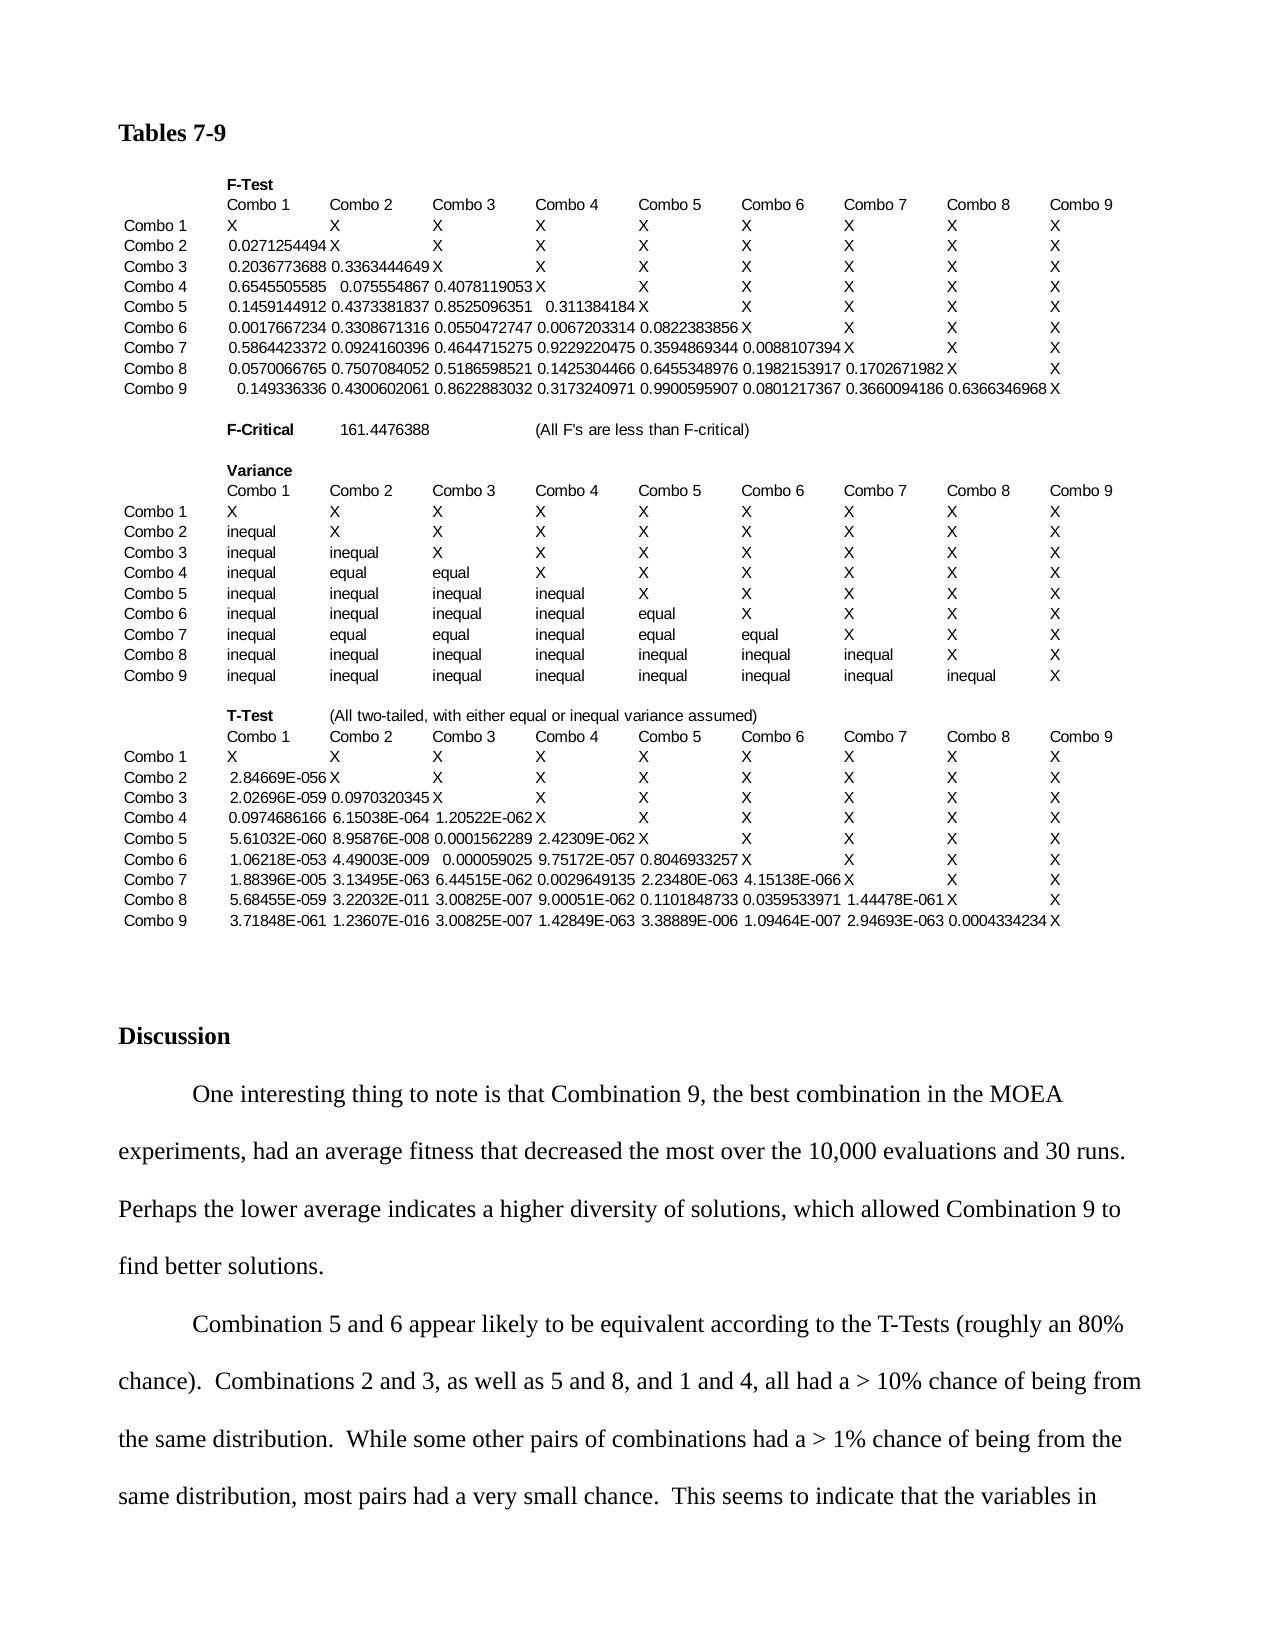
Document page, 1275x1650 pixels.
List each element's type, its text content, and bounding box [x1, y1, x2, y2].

text One interesting thing to note is that Combination 9, the best combination in the MOEA experiments, had an average fitness that decreased the most over the 10,000 evaluations and 30 runs. Perhaps the lower average indicates a higher diversity of solutions, which allowed Combination 9 to find better solutions. [118, 1079, 1157, 1280]
text Tables 7-9 [118, 118, 1157, 147]
text Combination 5 and 6 appear likely to be equivalent according to the T-Tests (roughly an 80% chance). Combinations 2 and 3, as well as 5 and 8, and 1 and 4, all had a > 10% chance of being from the same distribution. While some other pairs of combinations had a > 1% chance of being from the same distribution, most pairs had a very small chance. This seems to indicate that the variables in [118, 1309, 1157, 1510]
text Discussion [118, 1021, 1157, 1050]
